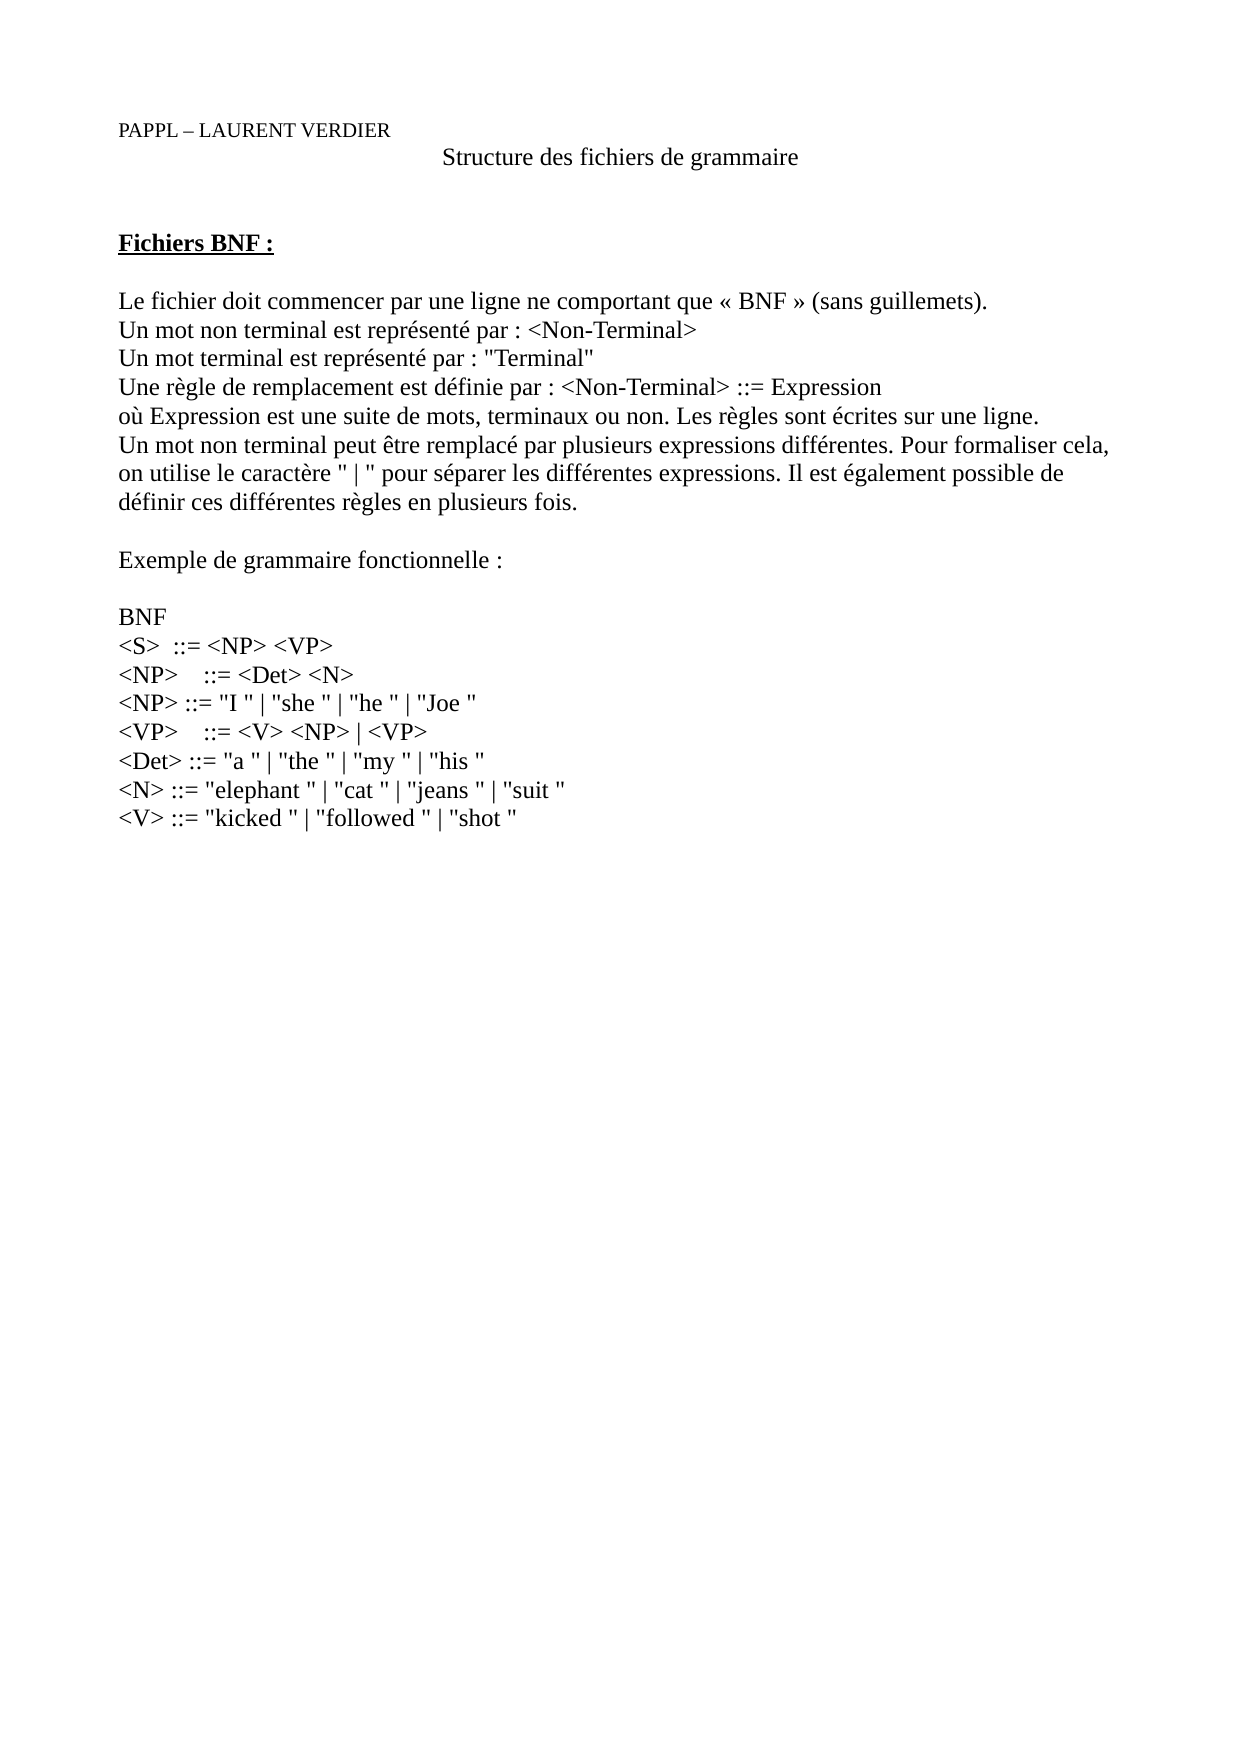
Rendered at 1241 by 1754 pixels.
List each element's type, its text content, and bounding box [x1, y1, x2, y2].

text Exemple de grammaire fonctionnelle : [118, 545, 1122, 573]
text <S> ::= <NP> <VP> [118, 631, 1122, 660]
text Une règle de remplacement est définie par : <Non-Terminal> ::= Expression [118, 372, 1122, 401]
text <NP> ::= <Det> <N> [118, 660, 1122, 688]
text <V> ::= "kicked " | "followed " | "shot " [118, 803, 1122, 832]
text <Det> ::= "a " | "the " | "my " | "his " [118, 746, 1122, 775]
text Un mot non terminal est représenté par : <Non-Terminal> [118, 315, 1122, 343]
text Un mot terminal est représenté par : "Terminal" [118, 343, 1122, 372]
text on utilise le caractère " | " pour séparer les différentes expressions. Il est également possible de [118, 458, 1122, 487]
text Structure des fichiers de grammaire [118, 142, 1122, 171]
text où Expression est une suite de mots, terminaux ou non. Les règles sont écrites sur une ligne. [118, 401, 1122, 430]
text Un mot non terminal peut être remplacé par plusieurs expressions différentes. Pour formaliser cela, [118, 430, 1122, 458]
text <NP> ::= "I " | "she " | "he " | "Joe " [118, 688, 1122, 717]
text PAPPL – LAURENT VERDIER [118, 118, 1122, 142]
text BNF [118, 602, 1122, 631]
text <N> ::= "elephant " | "cat " | "jeans " | "suit " [118, 775, 1122, 803]
text Le fichier doit commencer par une ligne ne comportant que « BNF » (sans guillemets). [118, 286, 1122, 315]
text <VP> ::= <V> <NP> | <VP> [118, 717, 1122, 746]
text définir ces différentes règles en plusieurs fois. [118, 487, 1122, 516]
text Fichiers BNF : [118, 228, 1122, 257]
